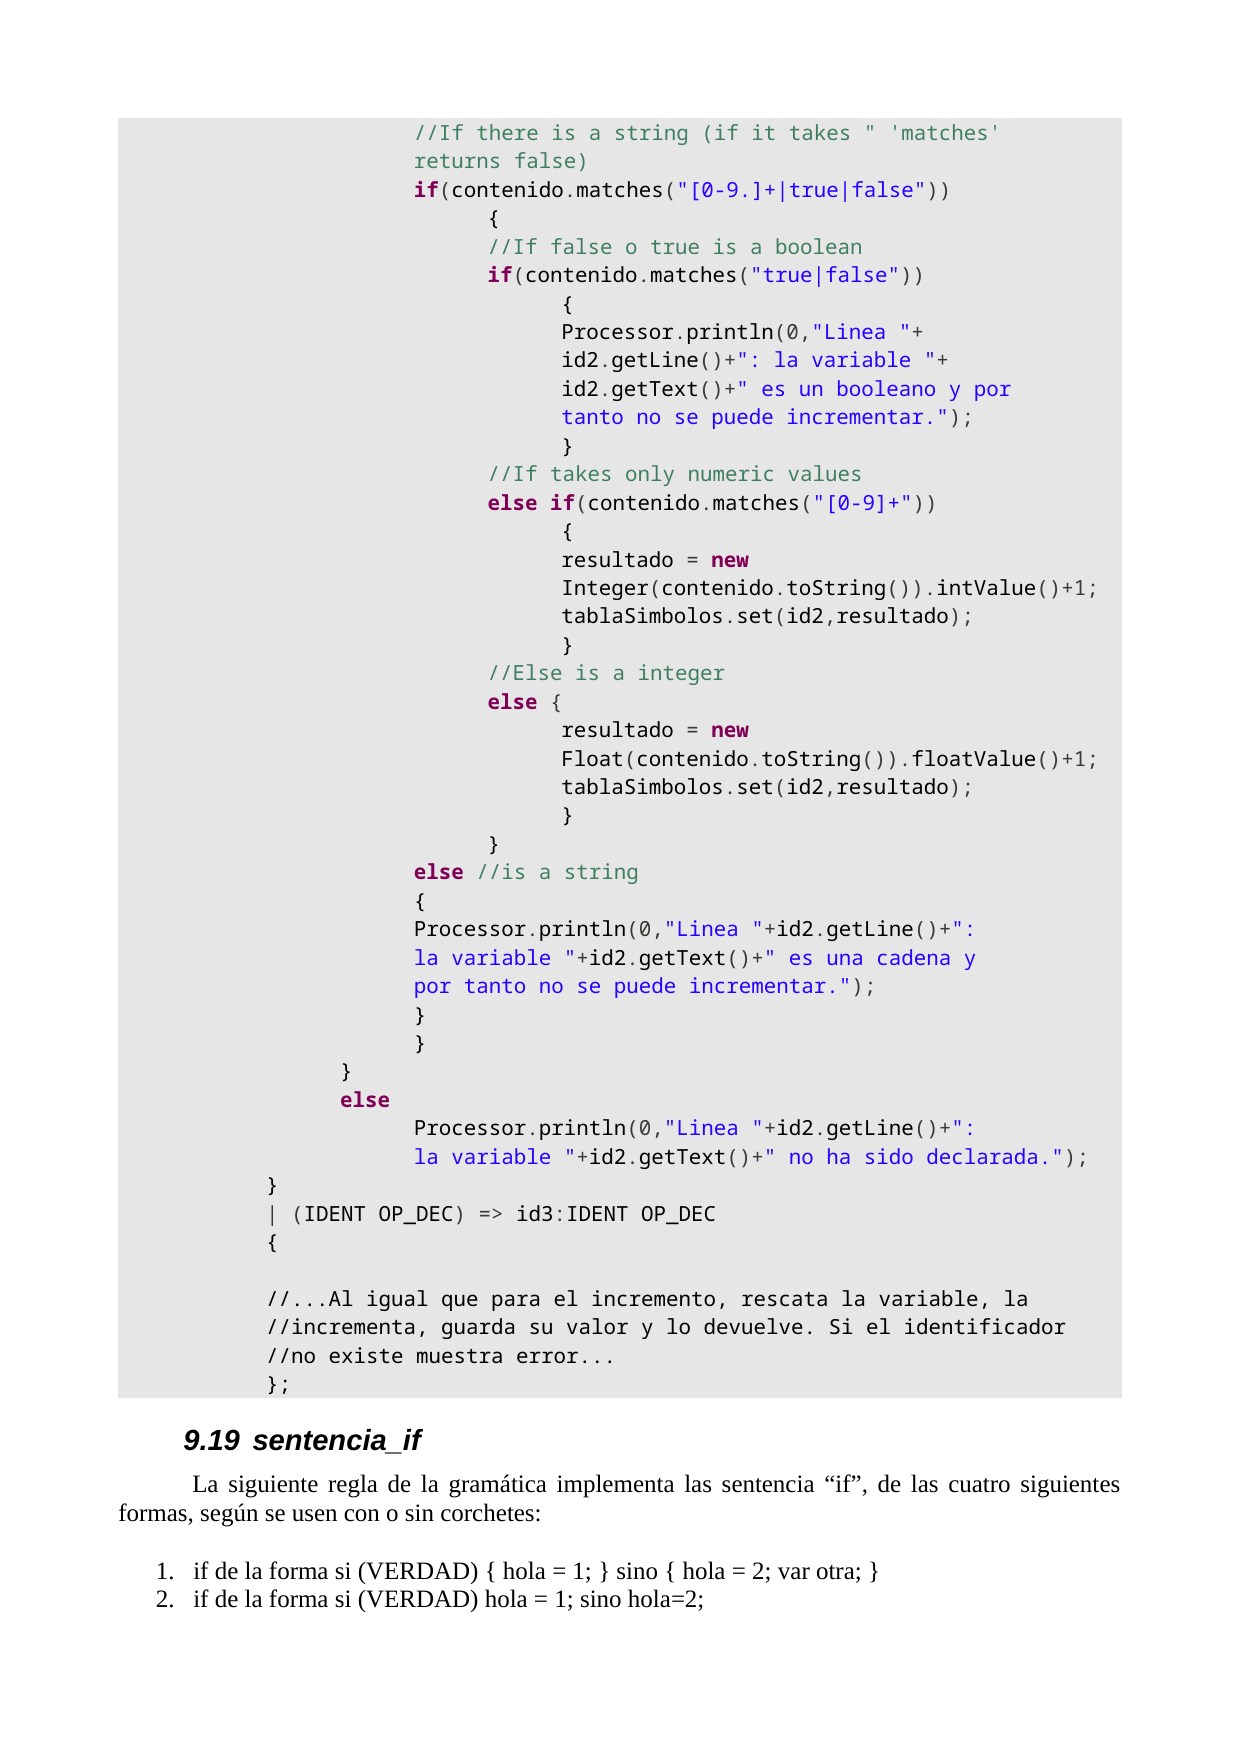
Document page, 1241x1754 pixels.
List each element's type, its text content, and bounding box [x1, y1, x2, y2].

text //...Al igual que para el incremento, rescata la variable, la [118, 1284, 1122, 1312]
text { [118, 203, 1122, 232]
text resultado = new [118, 715, 1122, 744]
text } [118, 1028, 1122, 1057]
text } [118, 829, 1122, 857]
list if de la forma si (VERDAD) { hola = 1; } sino { hola = 2; var otra; } [156, 1556, 1122, 1584]
text if(contenido.matches("[0-9.]+|true|false")) [118, 175, 1122, 203]
text returns false) [118, 147, 1122, 175]
text id2.getLine()+": la variable "+ [118, 346, 1122, 374]
text } [118, 1000, 1122, 1028]
text por tanto no se puede incrementar."); [118, 971, 1122, 1000]
text } [118, 801, 1122, 829]
text } [118, 630, 1122, 658]
text La siguiente regla de la gramática implementa las sentencia “if”, de las cuatro siguientes formas, según se usen con o sin corchetes: [118, 1469, 1122, 1527]
text //If there is a string (if it takes " 'matches' [118, 118, 1122, 147]
text Integer(contenido.toString()).intValue()+1; [118, 573, 1122, 602]
text Float(contenido.toString()).floatValue()+1; [118, 744, 1122, 772]
text la variable "+id2.getText()+" es una cadena y [118, 943, 1122, 971]
text if(contenido.matches("true|false")) [118, 260, 1122, 289]
text Processor.println(0,"Linea "+ [118, 317, 1122, 346]
text else [118, 1085, 1122, 1113]
text //Else is a integer [118, 658, 1122, 687]
text Processor.println(0,"Linea "+id2.getLine()+": [118, 1113, 1122, 1142]
list if de la forma si (VERDAD) hola = 1; sino hola=2; [156, 1584, 1122, 1613]
text resultado = new [118, 545, 1122, 573]
text //incrementa, guarda su valor y lo devuelve. Si el identificador [118, 1312, 1122, 1341]
text else //is a string [118, 857, 1122, 886]
text tablaSimbolos.set(id2,resultado); [118, 772, 1122, 801]
text tanto no se puede incrementar."); [118, 402, 1122, 431]
text | (IDENT OP_DEC) => id3:IDENT OP_DEC [118, 1199, 1122, 1227]
text la variable "+id2.getText()+" no ha sido declarada."); [118, 1142, 1122, 1170]
text }; [118, 1369, 1122, 1398]
text //If false o true is a boolean [118, 232, 1122, 260]
subtitle sentencia_if [178, 1423, 1122, 1456]
text } [118, 1057, 1122, 1085]
text { [118, 886, 1122, 914]
text } [118, 1170, 1122, 1199]
text else { [118, 687, 1122, 715]
text Processor.println(0,"Linea "+id2.getLine()+": [118, 914, 1122, 943]
text { [118, 516, 1122, 545]
text //no existe muestra error... [118, 1341, 1122, 1369]
text { [118, 289, 1122, 317]
text { [118, 1227, 1122, 1256]
text id2.getText()+" es un booleano y por [118, 374, 1122, 402]
text tablaSimbolos.set(id2,resultado); [118, 602, 1122, 630]
text //If takes only numeric values [118, 459, 1122, 488]
text } [118, 431, 1122, 459]
text else if(contenido.matches("[0-9]+")) [118, 488, 1122, 516]
